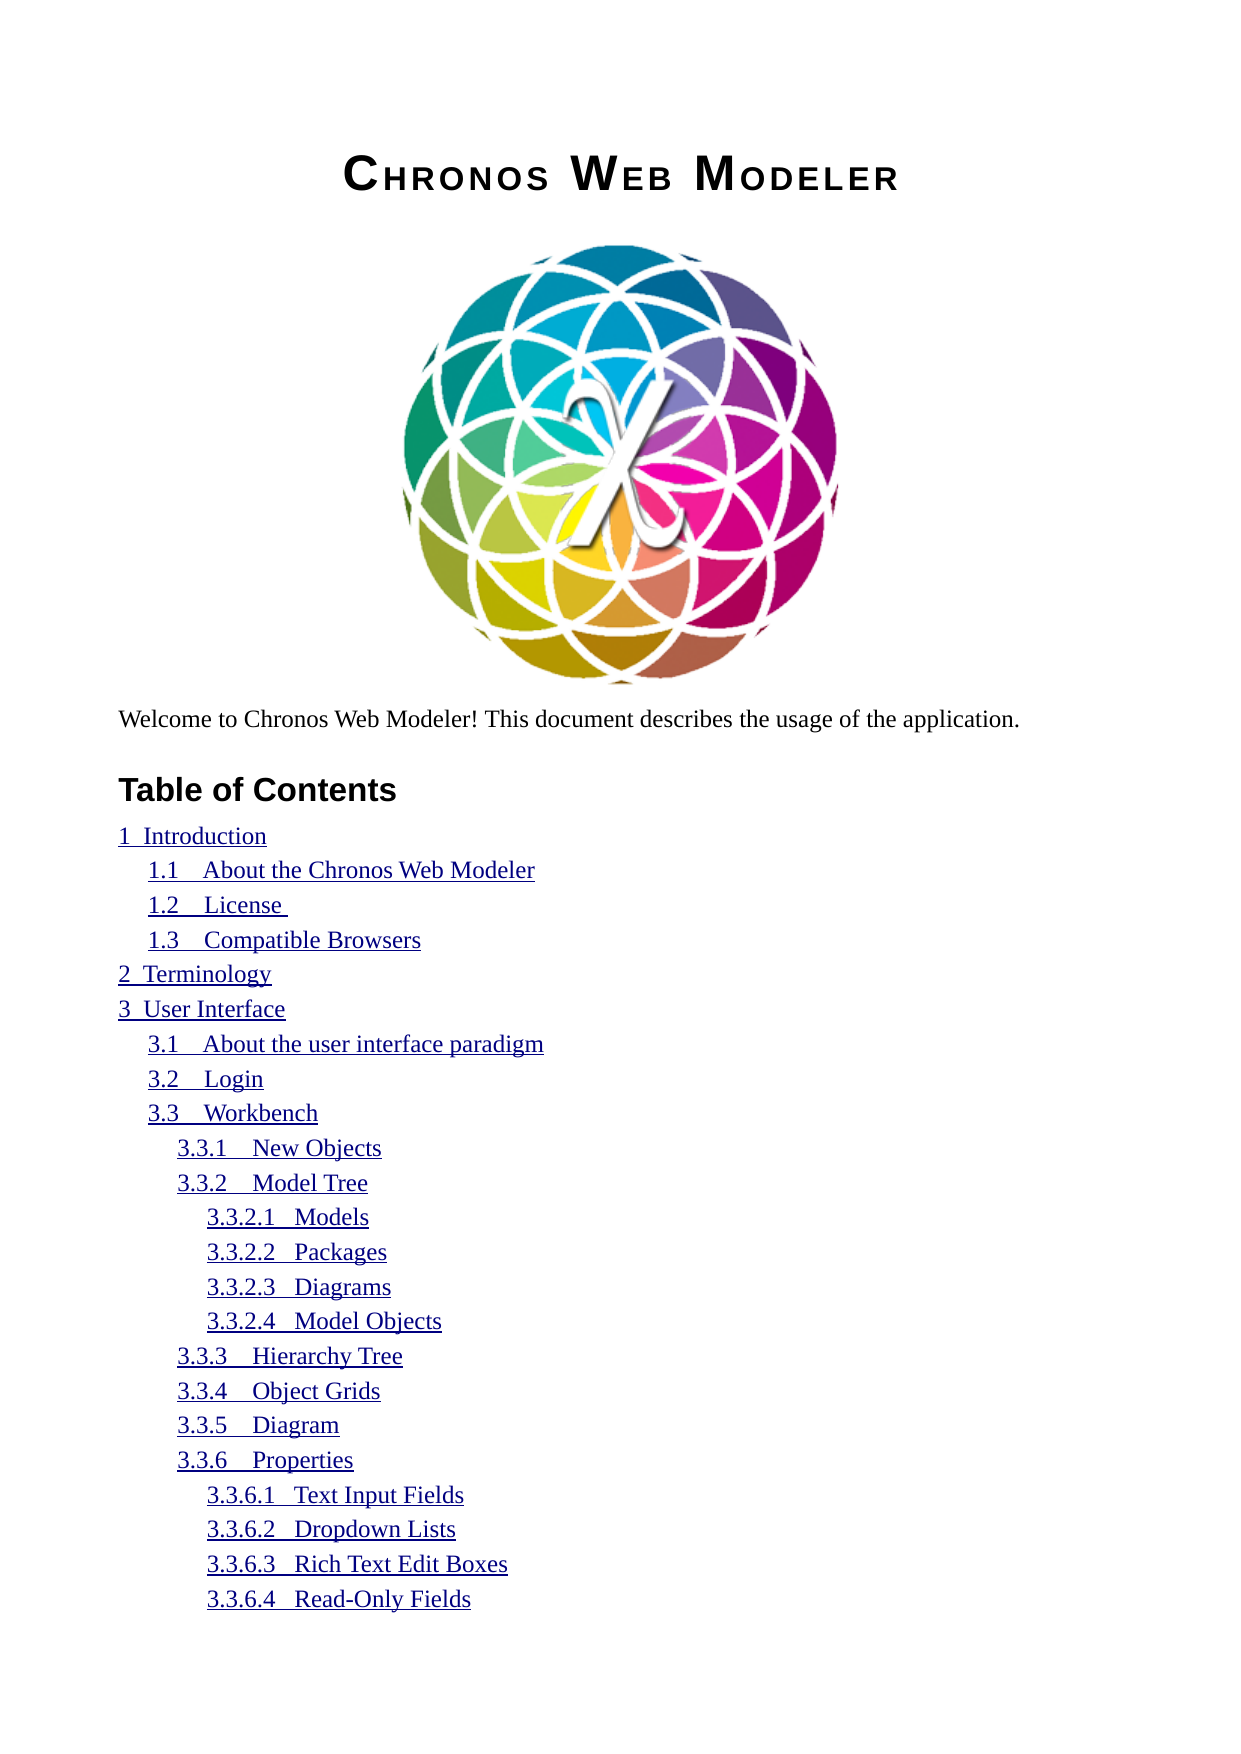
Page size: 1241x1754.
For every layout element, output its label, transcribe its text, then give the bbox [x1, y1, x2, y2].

text 3.3.3 Hierarchy Tree [177, 1341, 1122, 1370]
text 1.2 License [148, 890, 1122, 919]
text 3.3 Workbench [148, 1098, 1122, 1127]
title Chronos Web Modeler [118, 143, 1122, 201]
picture [394, 238, 846, 691]
text 1.3 Compatible Browsers [148, 925, 1122, 954]
text 3.2 Login [148, 1064, 1122, 1092]
text 3.3.5 Diagram [177, 1411, 1122, 1439]
text 3.3.6.2 Dropdown Lists [207, 1514, 1122, 1543]
text 3.3.2.1 Models [207, 1202, 1122, 1231]
text 3.1 About the user interface paradigm [148, 1029, 1122, 1058]
text 1 Introduction [118, 821, 1122, 849]
text 3.3.6 Properties [177, 1445, 1122, 1474]
subtitle Table of Contents [118, 770, 1122, 808]
text 2 Terminology [118, 959, 1122, 988]
text 3.3.6.4 Read-Only Fields [207, 1584, 1122, 1613]
text 3.3.2.3 Diagrams [207, 1272, 1122, 1301]
text 1.1 About the Chronos Web Modeler [148, 856, 1122, 884]
text 3.3.6.3 Rich Text Edit Boxes [207, 1549, 1122, 1578]
text 3.3.2 Model Tree [177, 1168, 1122, 1196]
text 3.3.6.1 Text Input Fields [207, 1480, 1122, 1509]
text 3.3.2.2 Packages [207, 1237, 1122, 1266]
text 3.3.4 Object Grids [177, 1376, 1122, 1404]
text 3.3.1 New Objects [177, 1133, 1122, 1162]
text 3 User Interface [118, 994, 1122, 1023]
text Welcome to Chronos Web Modeler! This document describes the usage of the application. [118, 213, 1122, 732]
text 3.3.2.4 Model Objects [207, 1306, 1122, 1335]
